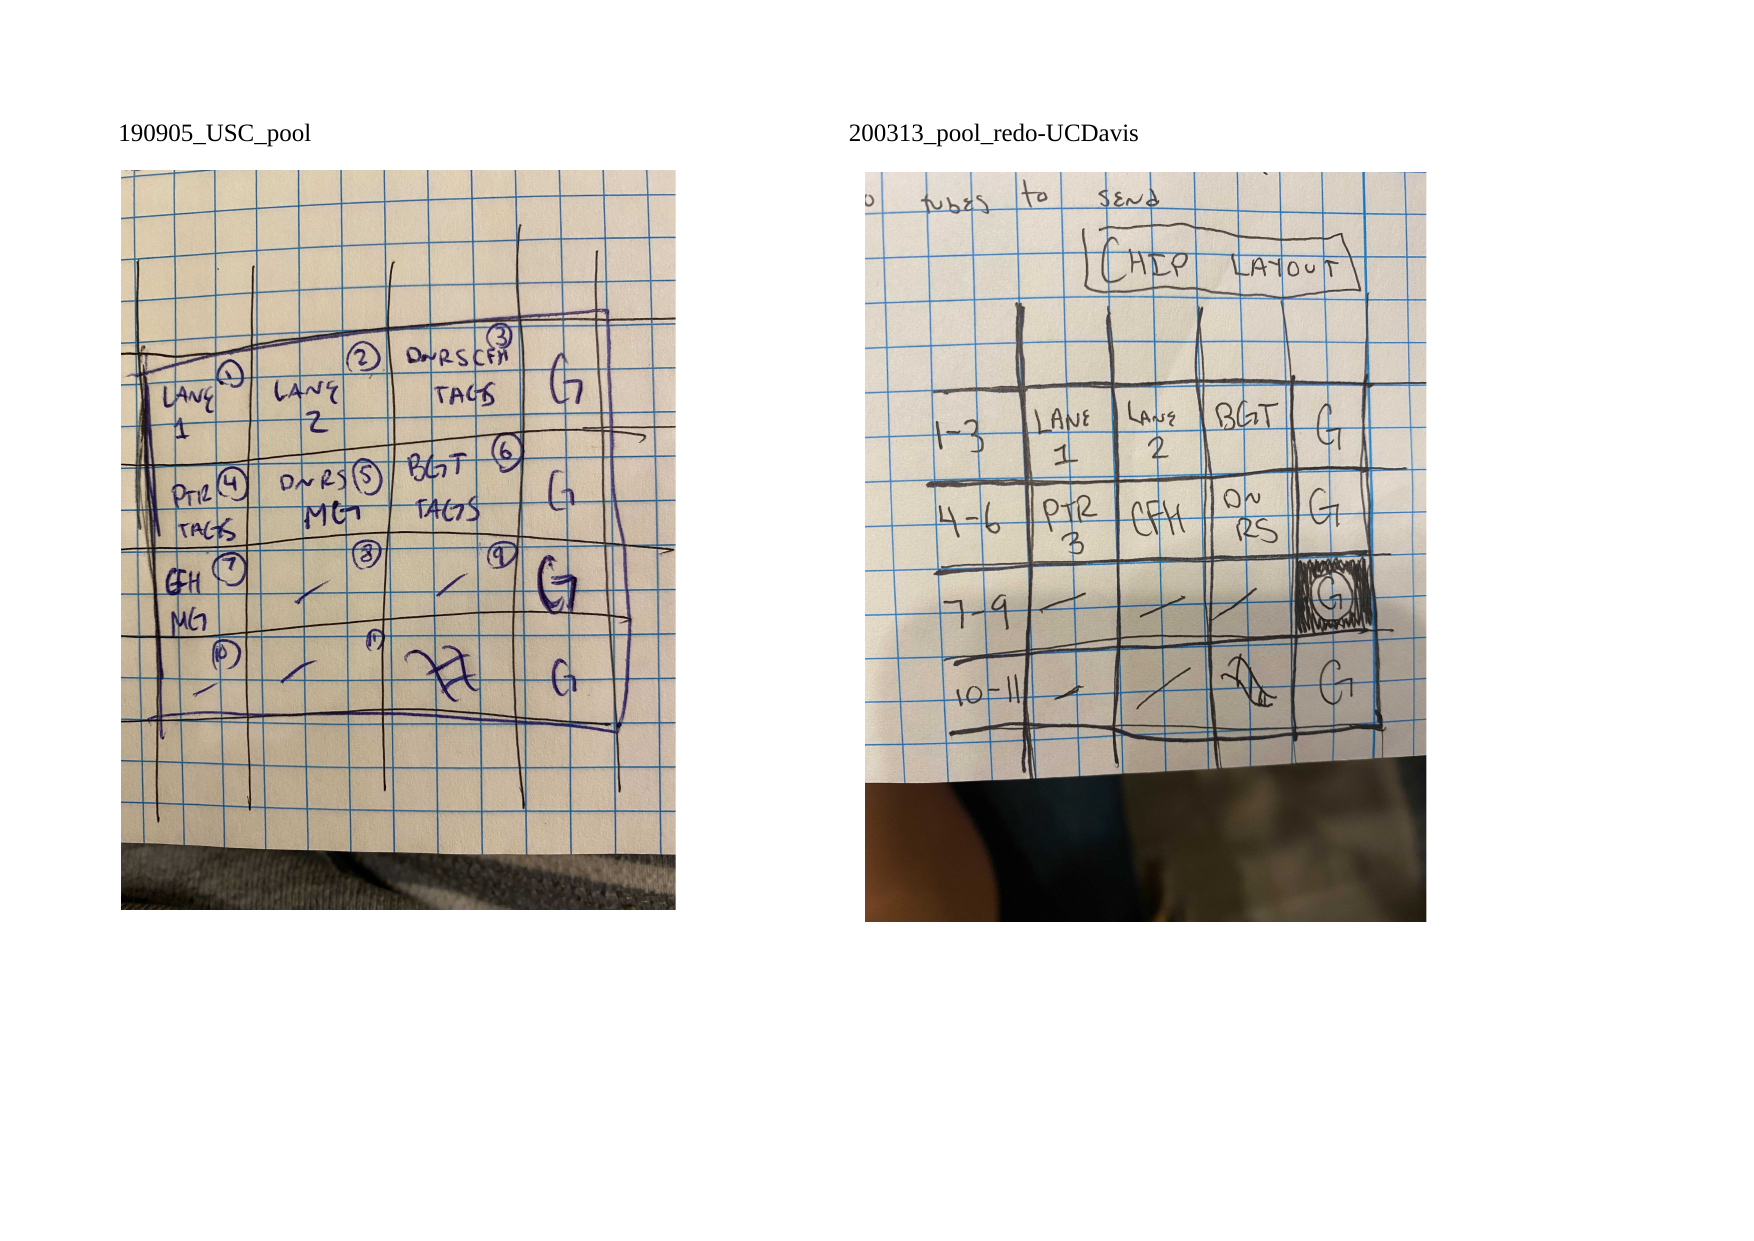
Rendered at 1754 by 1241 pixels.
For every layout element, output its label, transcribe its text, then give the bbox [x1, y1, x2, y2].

picture [121, 170, 676, 910]
text 190905_USC_pool 200313_pool_redo-UCDavis [118, 118, 1636, 147]
picture [865, 172, 1427, 922]
